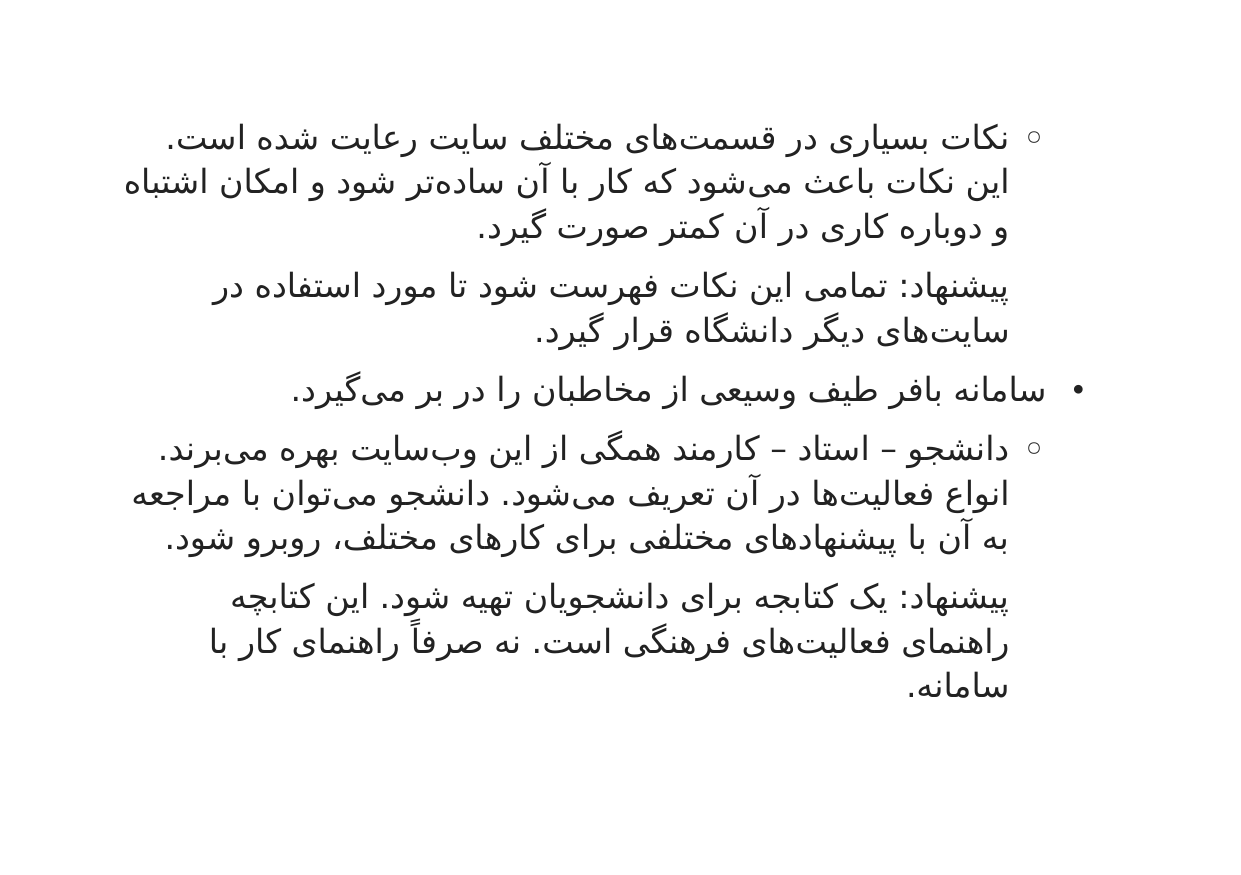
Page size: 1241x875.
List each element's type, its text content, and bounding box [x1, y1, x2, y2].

list دانشجو – استاد – کارمند همگی از این وب‌سایت بهره می‌برند. انواع فعالیت‌ها در آن تعریف می‌شود. دانشجو می‌توان با مراجعه به آن با پیشنهادهای مختلفی برای کارهای مختلف، روبرو شود. [118, 429, 1047, 557]
list پیشنهاد: تمامی این نکات فهرست شود تا مورد استفاده در سایت‌های دیگر دانشگاه قرار گیرد. [118, 266, 1047, 350]
list نکات بسیاری در قسمت‌های مختلف سایت رعایت شده است. این نکات باعث می‌شود که کار با آن ساده‌تر شود و امکان اشتباه و دوباره کاری در آن کمتر صورت گیرد. [118, 118, 1047, 246]
list سامانه بافر طیف وسیعی از مخاطبان را در بر می‌گیرد. [118, 370, 1084, 409]
list پیشنهاد: یک کتابجه برای دانشجویان تهیه شود. این کتابچه راهنمای فعالیت‌های فرهنگی است. نه صرفاً راهنمای کار با سامانه. [118, 578, 1047, 706]
